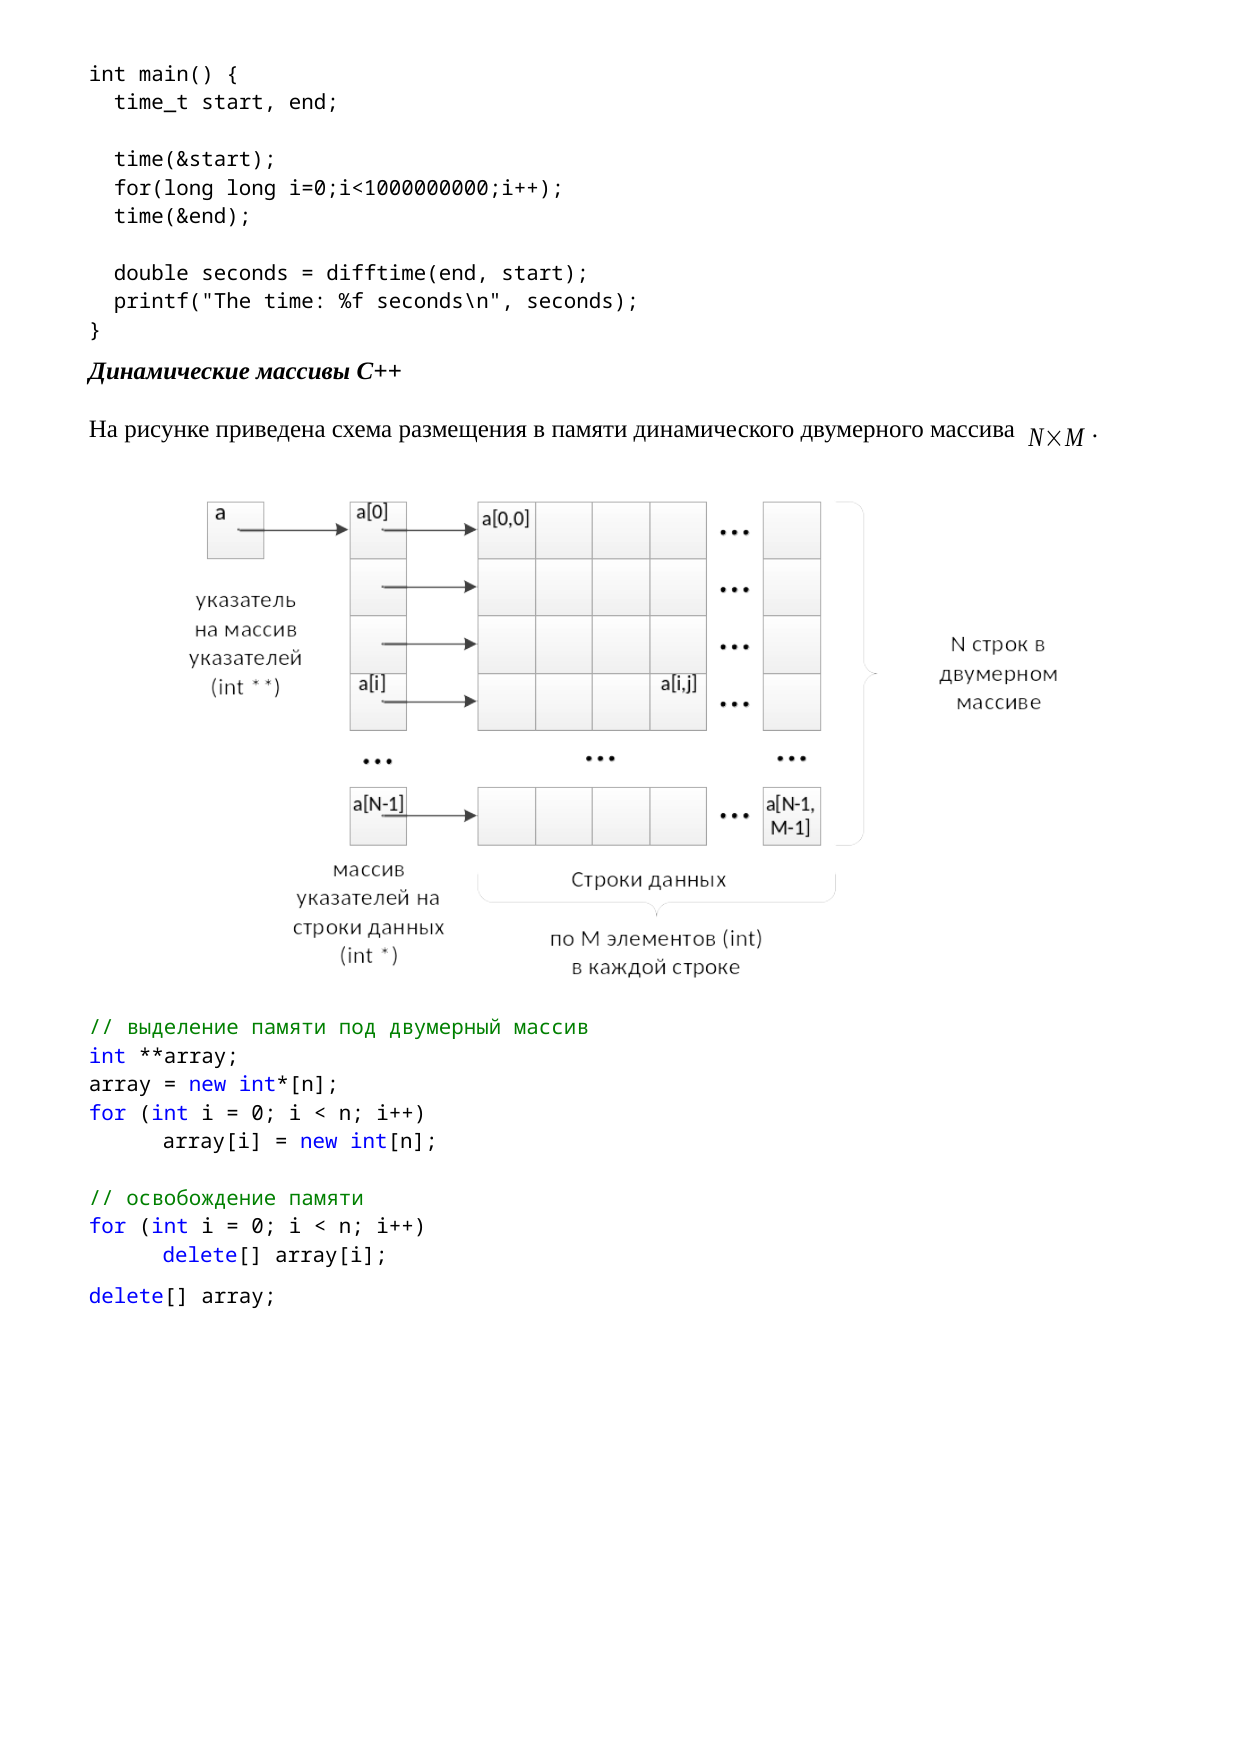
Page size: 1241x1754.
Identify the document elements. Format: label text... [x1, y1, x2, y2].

text delete[] array[i]; [89, 1240, 1152, 1268]
text delete[] array; [89, 1281, 1152, 1309]
text time_t start, end; [89, 87, 1152, 116]
text array = new int*[n]; [89, 1069, 1152, 1098]
text printf("The time: %f seconds\n", seconds); [89, 287, 1152, 315]
text } [89, 315, 1152, 343]
text Динамические массивы C++ [89, 356, 1152, 385]
text // выделение памяти под двумерный массив [89, 1012, 1152, 1041]
text for (int i = 0; i < n; i++) [89, 1098, 1152, 1126]
text array[i] = new int[n]; [89, 1126, 1152, 1154]
text time(&start); [89, 144, 1152, 173]
text double seconds = difftime(end, start); [89, 258, 1152, 287]
text for(long long i=0;i<1000000000;i++); [89, 173, 1152, 201]
text // освобождение памяти [89, 1183, 1152, 1211]
text int **array; [89, 1041, 1152, 1069]
text time(&end); [89, 201, 1152, 230]
text for (int i = 0; i < n; i++) [89, 1211, 1152, 1240]
text На рисунке приведена схема размещения в памяти динамического двумерного массива . [89, 414, 1152, 452]
text int main() { [89, 59, 1152, 87]
